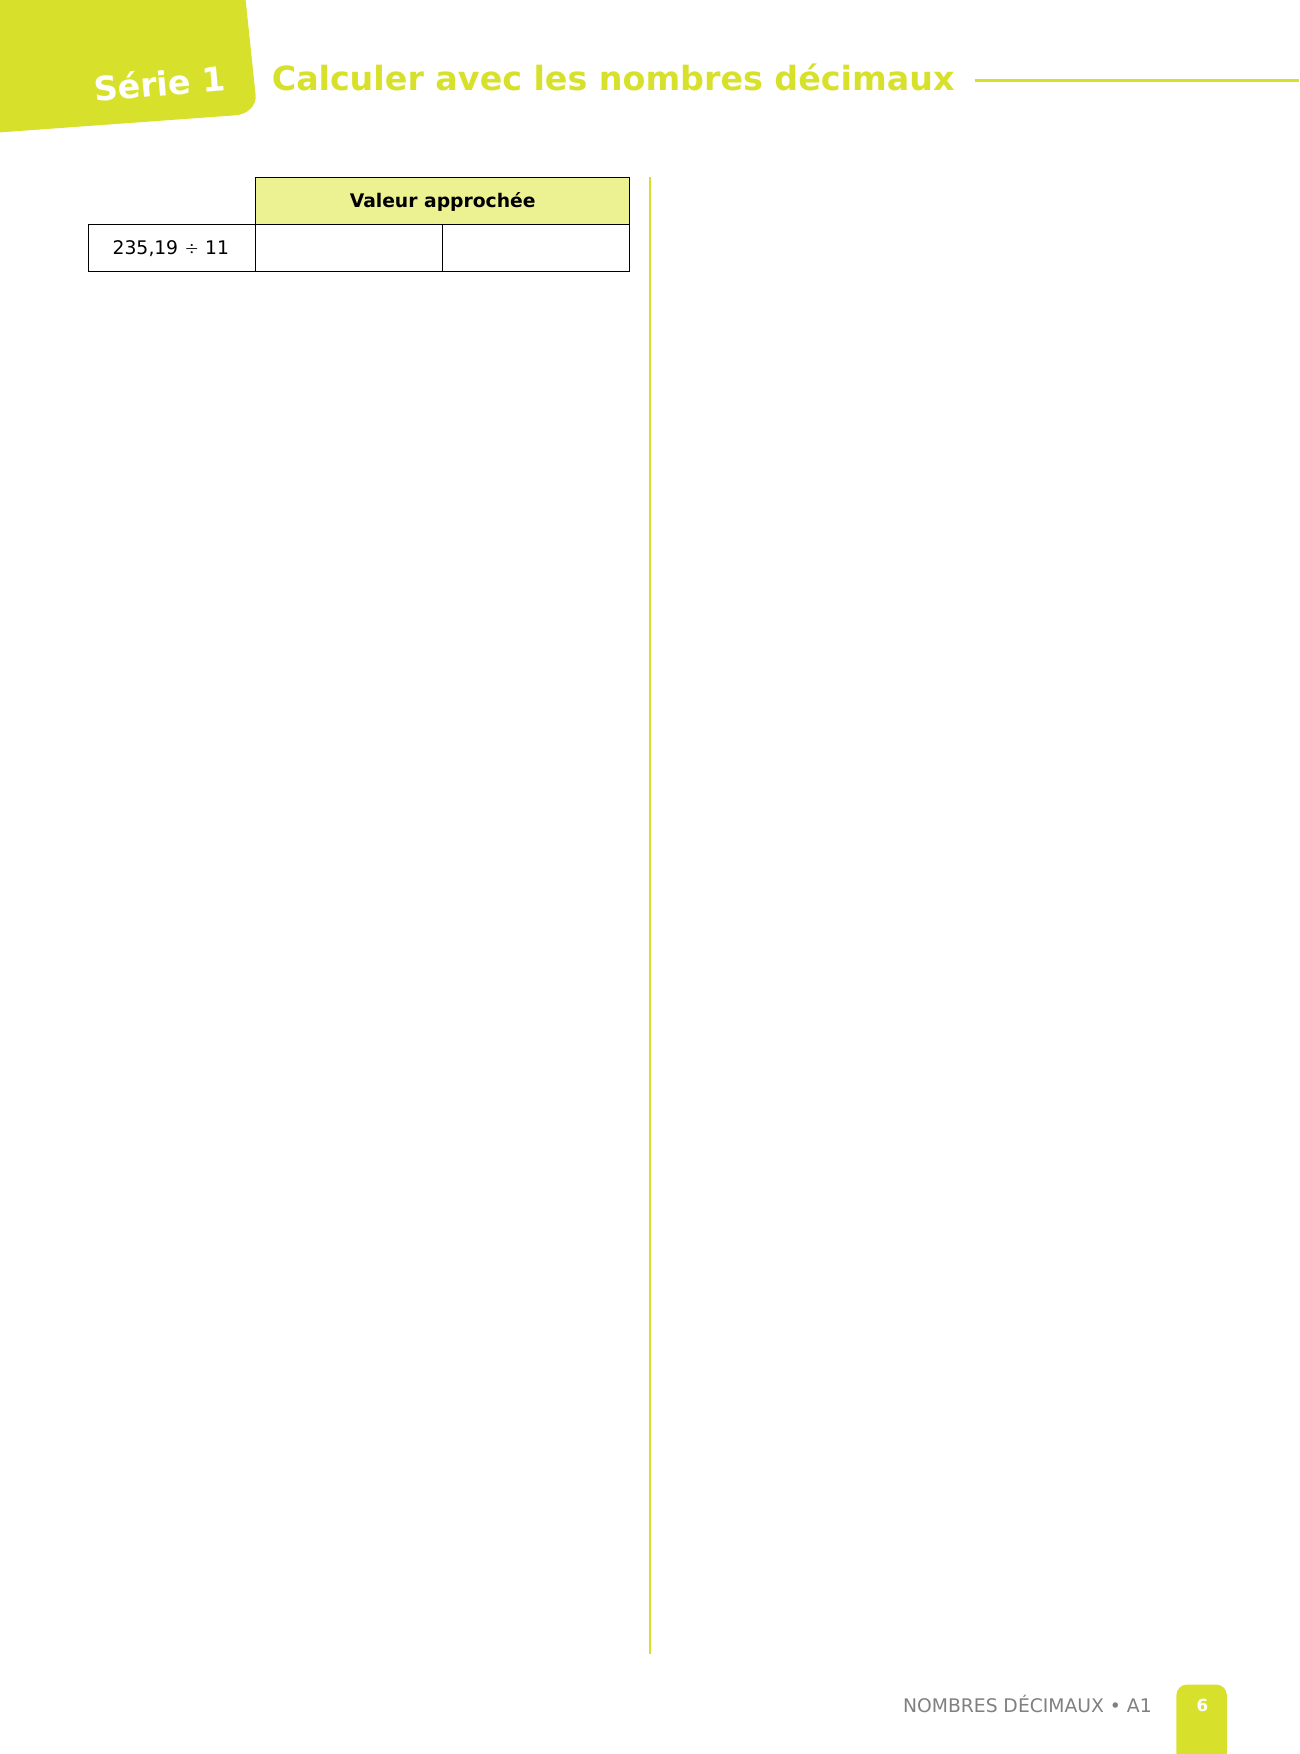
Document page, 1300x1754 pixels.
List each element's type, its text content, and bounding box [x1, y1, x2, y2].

table_header [89, 177, 255, 224]
table_cell 235,19  11 [89, 225, 255, 271]
table_cell [443, 225, 629, 271]
table_cell [256, 225, 442, 271]
table_header Valeur approchée [256, 178, 629, 224]
